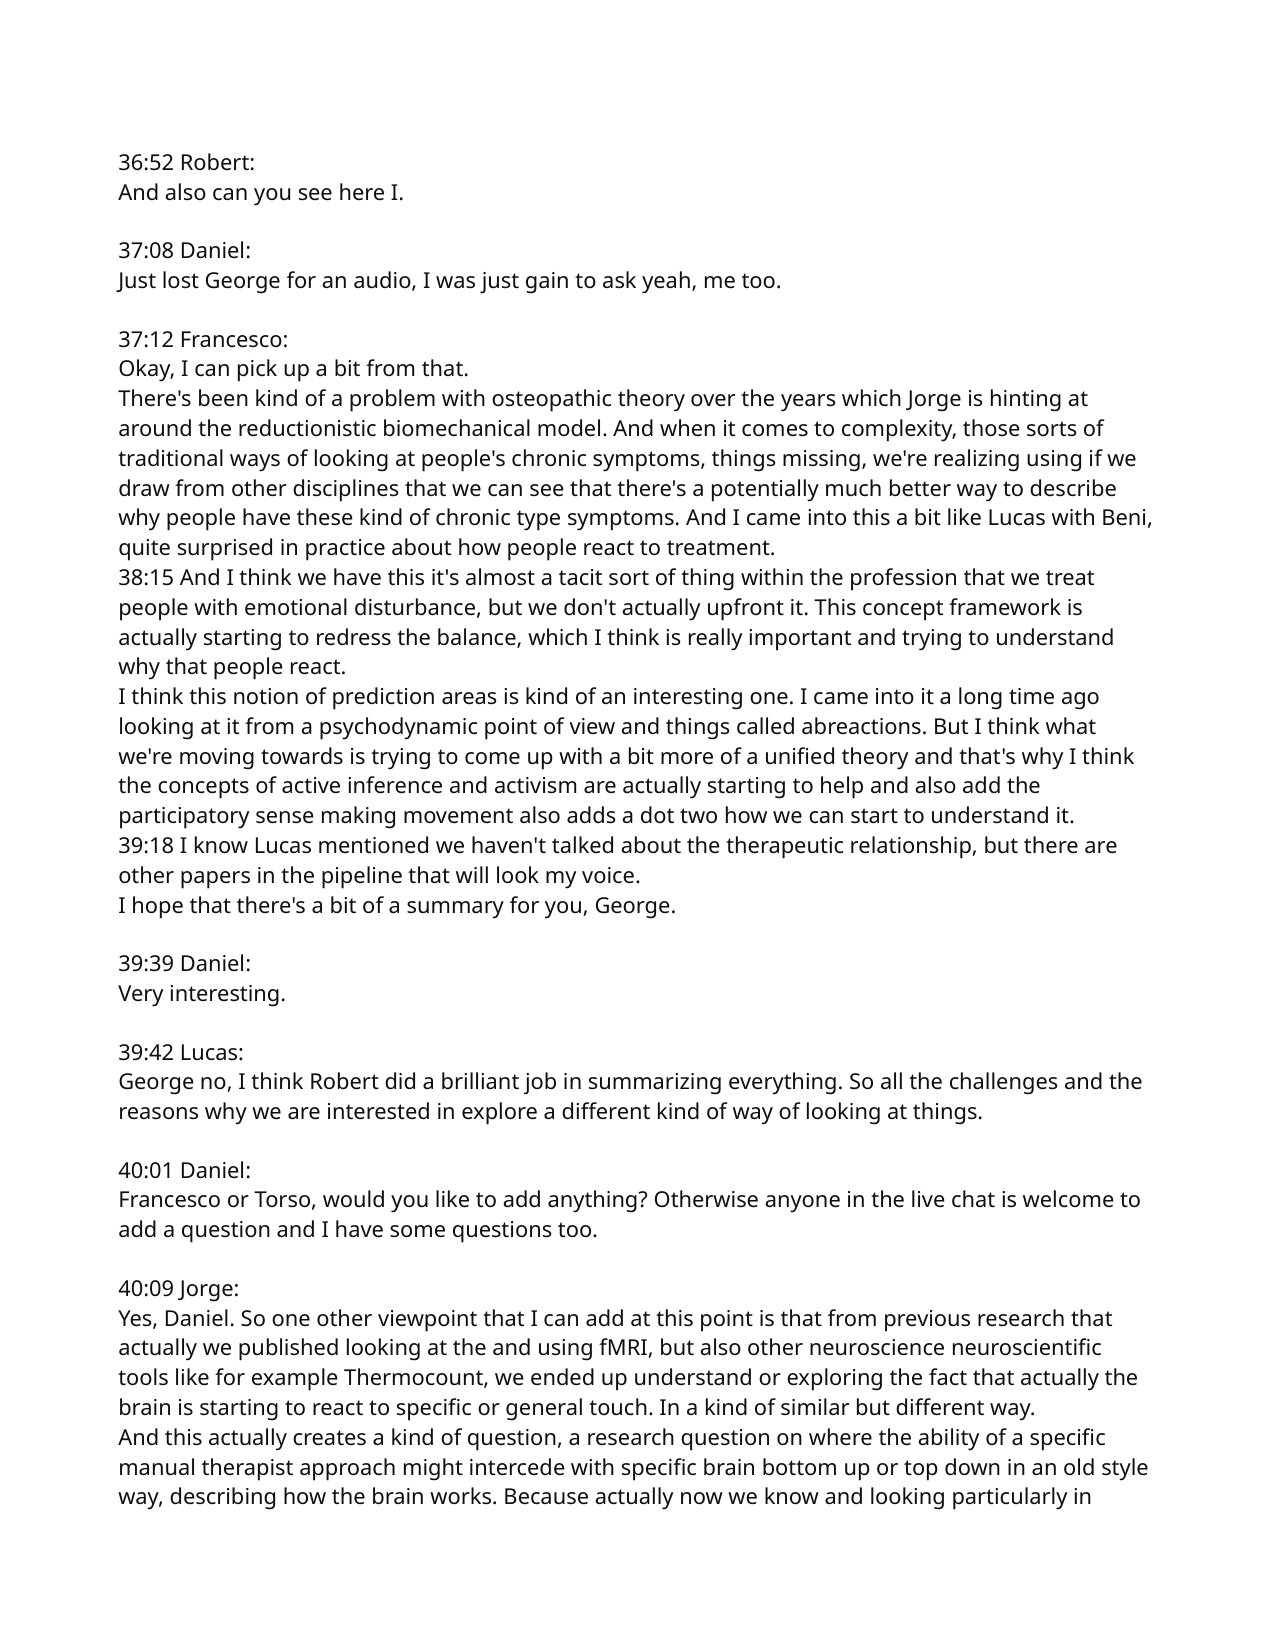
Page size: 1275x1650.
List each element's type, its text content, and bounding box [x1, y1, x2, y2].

text And also can you see here I. [118, 177, 1157, 206]
text 36:52 Robert: [118, 147, 1157, 177]
text 40:09 Jorge: [118, 1273, 1157, 1302]
text I think this notion of prediction areas is kind of an interesting one. I came into it a long time ago looking at it from a psychodynamic point of view and things called abreactions. But I think what we're moving towards is trying to come up with a bit more of a unified theory and that's why I think the concepts of active inference and activism are actually starting to help and also add the participatory sense making movement also adds a dot two how we can start to understand it. [118, 681, 1157, 830]
text 37:12 Francesco: [118, 323, 1157, 353]
text And this actually creates a kind of question, a research question on where the ability of a specific manual therapist approach might intercede with specific brain bottom up or top down in an old style way, describing how the brain works. Because actually now we know and looking particularly in [118, 1422, 1157, 1511]
text 38:15 And I think we have this it's almost a tacit sort of thing within the profession that we treat people with emotional disturbance, but we don't actually upfront it. This concept framework is actually starting to redress the balance, which I think is really important and trying to understand why that people react. [118, 562, 1157, 681]
text There's been kind of a problem with osteopathic theory over the years which Jorge is hinting at around the reductionistic biomechanical model. And when it comes to complexity, those sorts of traditional ways of looking at people's chronic symptoms, things missing, we're realizing using if we draw from other disciplines that we can see that there's a potentially much better way to describe why people have these kind of chronic type symptoms. And I came into this a bit like Lucas with Beni, quite surprised in practice about how people react to treatment. [118, 383, 1157, 562]
text 40:01 Daniel: [118, 1154, 1157, 1184]
text 37:08 Daniel: [118, 235, 1157, 265]
text George no, I think Robert did a brilliant job in summarizing everything. So all the challenges and the reasons why we are interested in explore a different kind of way of looking at things. [118, 1066, 1157, 1126]
text Yes, Daniel. So one other viewpoint that I can add at this point is that from previous research that actually we published looking at the and using fMRI, but also other neuroscience neuroscientific tools like for example Thermocount, we ended up understand or exploring the fact that actually the brain is starting to react to specific or general touch. In a kind of similar but different way. [118, 1302, 1157, 1422]
text 39:39 Daniel: [118, 948, 1157, 978]
text Okay, I can pick up a bit from that. [118, 353, 1157, 383]
text 39:42 Lucas: [118, 1036, 1157, 1066]
text Francesco or Torso, would you like to add anything? Otherwise anyone in the live chat is welcome to add a question and I have some questions too. [118, 1184, 1157, 1244]
text 39:18 I know Lucas mentioned we haven't talked about the therapeutic relationship, but there are other papers in the pipeline that will look my voice. [118, 830, 1157, 889]
text I hope that there's a bit of a summary for you, George. [118, 889, 1157, 919]
text Just lost George for an audio, I was just gain to ask yeah, me too. [118, 265, 1157, 295]
text Very interesting. [118, 978, 1157, 1008]
